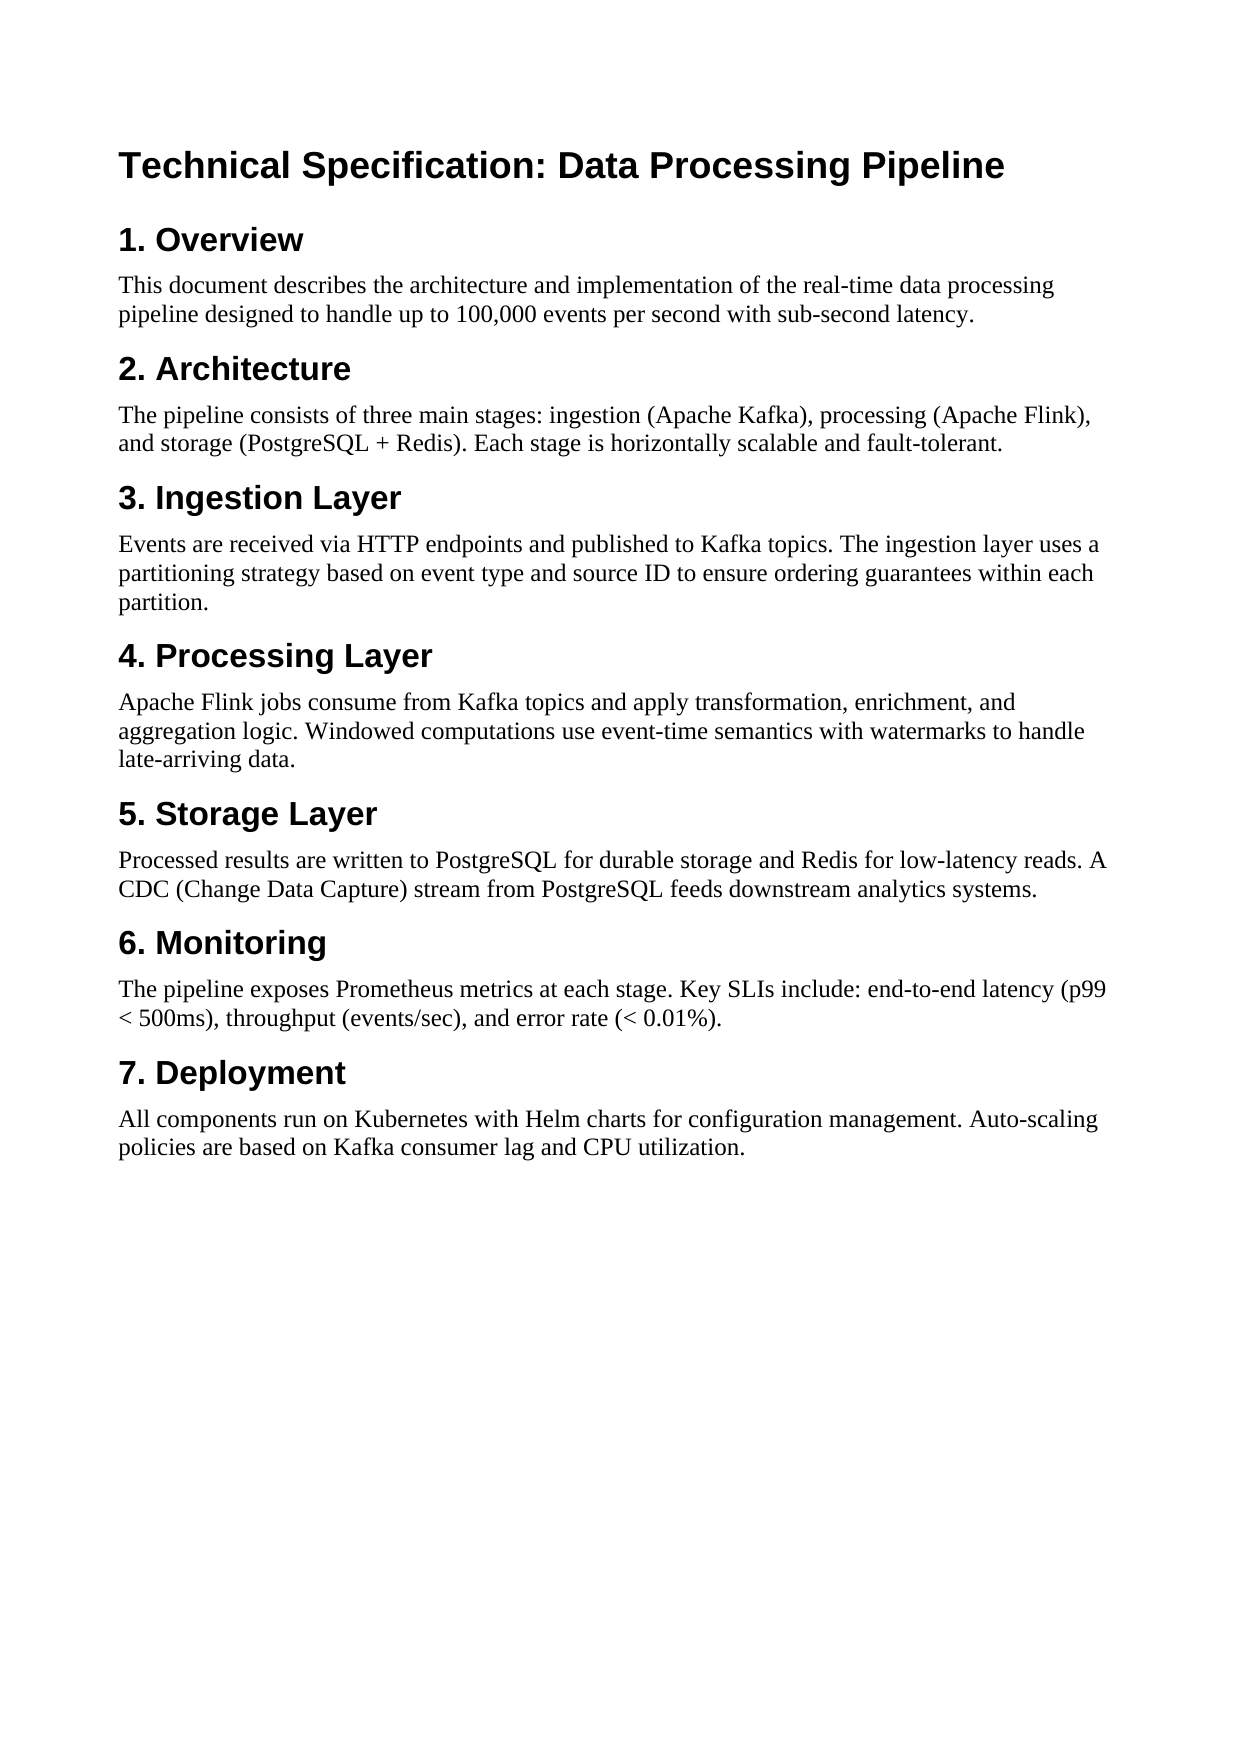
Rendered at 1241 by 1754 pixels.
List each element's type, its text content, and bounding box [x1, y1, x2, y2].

subtitle 4. Processing Layer [118, 434, 1122, 463]
subtitle 6. Monitoring [118, 636, 1122, 664]
subtitle 7. Deployment [118, 722, 1122, 751]
text Processed results are written to PostgreSQL for durable storage and Redis for low-latency reads. A CDC (Change Data Capture) stream from PostgreSQL feeds downstream analytics systems. [118, 578, 1122, 636]
subtitle 2. Architecture [118, 233, 1122, 262]
text The pipeline exposes Prometheus metrics at each stage. Key SLIs include: end-to-end latency (p99 < 500ms), throughput (events/sec), and error rate (< 0.01%). [118, 664, 1122, 722]
text All components run on Kubernetes with Helm charts for configuration management. Auto-scaling policies are based on Kafka consumer lag and CPU utilization. [118, 751, 1122, 808]
subtitle Technical Specification: Data Processing Pipeline [118, 118, 1122, 147]
subtitle 5. Storage Layer [118, 549, 1122, 578]
subtitle 1. Overview [118, 147, 1122, 176]
text This document describes the architecture and implementation of the real-time data processing pipeline designed to handle up to 100,000 events per second with sub-second latency. [118, 176, 1122, 233]
subtitle 3. Ingestion Layer [118, 319, 1122, 348]
text Events are received via HTTP endpoints and published to Kafka topics. The ingestion layer uses a partitioning strategy based on event type and source ID to ensure ordering guarantees within each partition. [118, 348, 1122, 434]
text The pipeline consists of three main stages: ingestion (Apache Kafka), processing (Apache Flink), and storage (PostgreSQL + Redis). Each stage is horizontally scalable and fault-tolerant. [118, 262, 1122, 319]
text Apache Flink jobs consume from Kafka topics and apply transformation, enrichment, and aggregation logic. Windowed computations use event-time semantics with watermarks to handle late-arriving data. [118, 463, 1122, 549]
